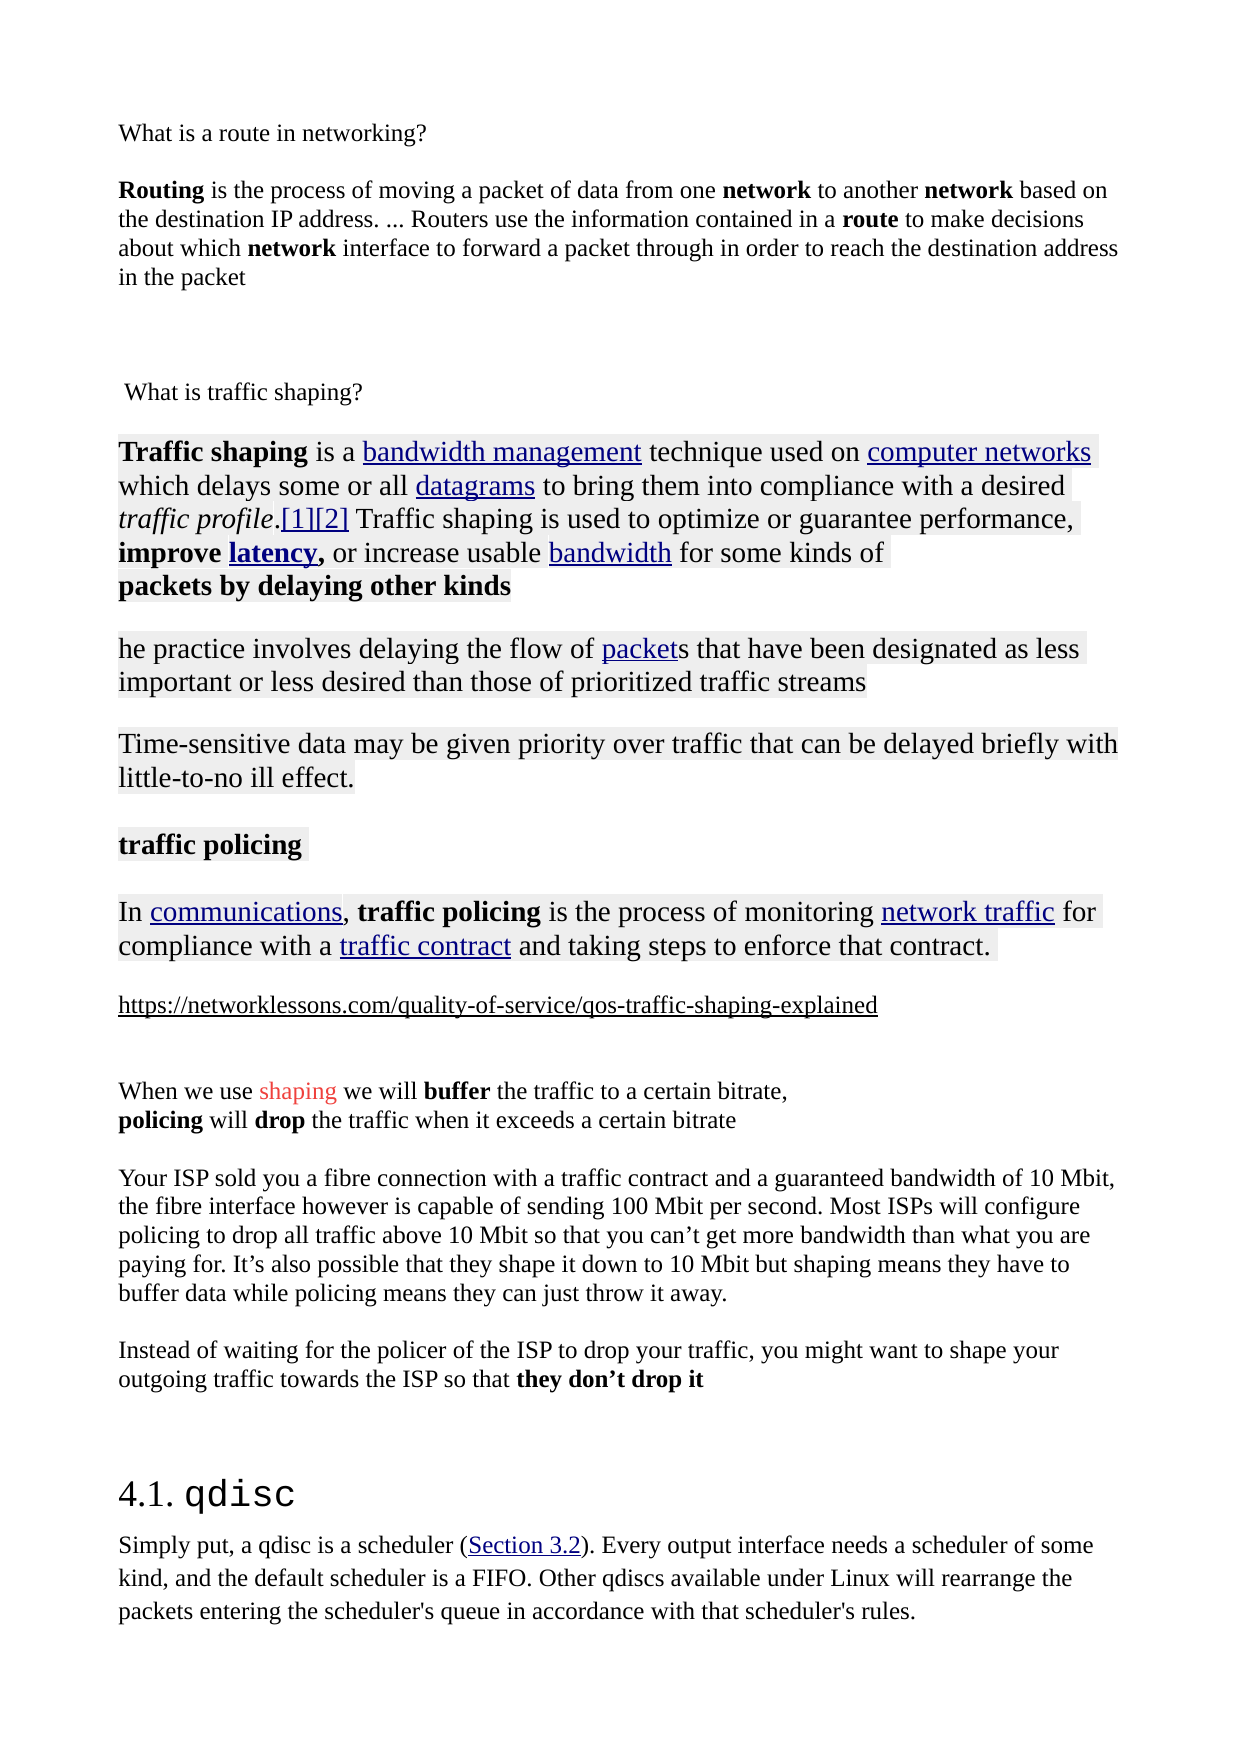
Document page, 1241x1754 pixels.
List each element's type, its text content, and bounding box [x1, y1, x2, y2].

text In communications, traffic policing is the process of monitoring network traffic for compliance with a traffic contract and taking steps to enforce that contract. [118, 894, 1122, 961]
text Instead of waiting for the policer of the ISP to drop your traffic, you might want to shape your outgoing traffic towards the ISP so that they don’t drop it [118, 1335, 1122, 1393]
subtitle 4.1. qdisc [118, 1471, 1122, 1517]
text Routing is the process of moving a packet of data from one network to another network based on the destination IP address. ... Routers use the information contained in a route to make decisions about which network interface to forward a packet through in order to reach the destination address in the packet [118, 176, 1122, 291]
text he practice involves delaying the flow of packets that have been designated as less important or less desired than those of prioritized traffic streams [118, 631, 1122, 698]
text Time-sensitive data may be given priority over traffic that can be delayed briefly with little-to-no ill effect. [118, 727, 1122, 794]
text What is a route in networking? [118, 118, 1122, 147]
text policing will drop the traffic when it exceeds a certain bitrate [118, 1105, 1122, 1134]
text https://networklessons.com/quality-of-service/qos-traffic-shaping-explained [118, 990, 1122, 1019]
text packets by delaying other kinds [118, 568, 1122, 602]
text Simply put, a qdisc is a scheduler (Section 3.2). Every output interface needs a scheduler of some kind, and the default scheduler is a FIFO. Other qdiscs available under Linux will rearrange the packets entering the scheduler's queue in accordance with that scheduler's rules. [118, 1530, 1122, 1624]
text Your ISP sold you a fibre connection with a traffic contract and a guaranteed bandwidth of 10 Mbit, the fibre interface however is capable of sending 100 Mbit per second. Most ISPs will configure policing to drop all traffic above 10 Mbit so that you can’t get more bandwidth than what you are paying for. It’s also possible that they shape it down to 10 Mbit but shaping means they have to buffer data while policing means they can just throw it away. [118, 1163, 1122, 1306]
text What is traffic shaping? [118, 377, 1122, 406]
text traffic policing [118, 827, 1122, 861]
text Traffic shaping is a bandwidth management technique used on computer networks which delays some or all datagrams to bring them into compliance with a desired traffic profile.[1][2] Traffic shaping is used to optimize or guarantee performance, improve latency, or increase usable bandwidth for some kinds of [118, 434, 1122, 568]
text When we use shaping we will buffer the traffic to a certain bitrate, [118, 1076, 1122, 1105]
